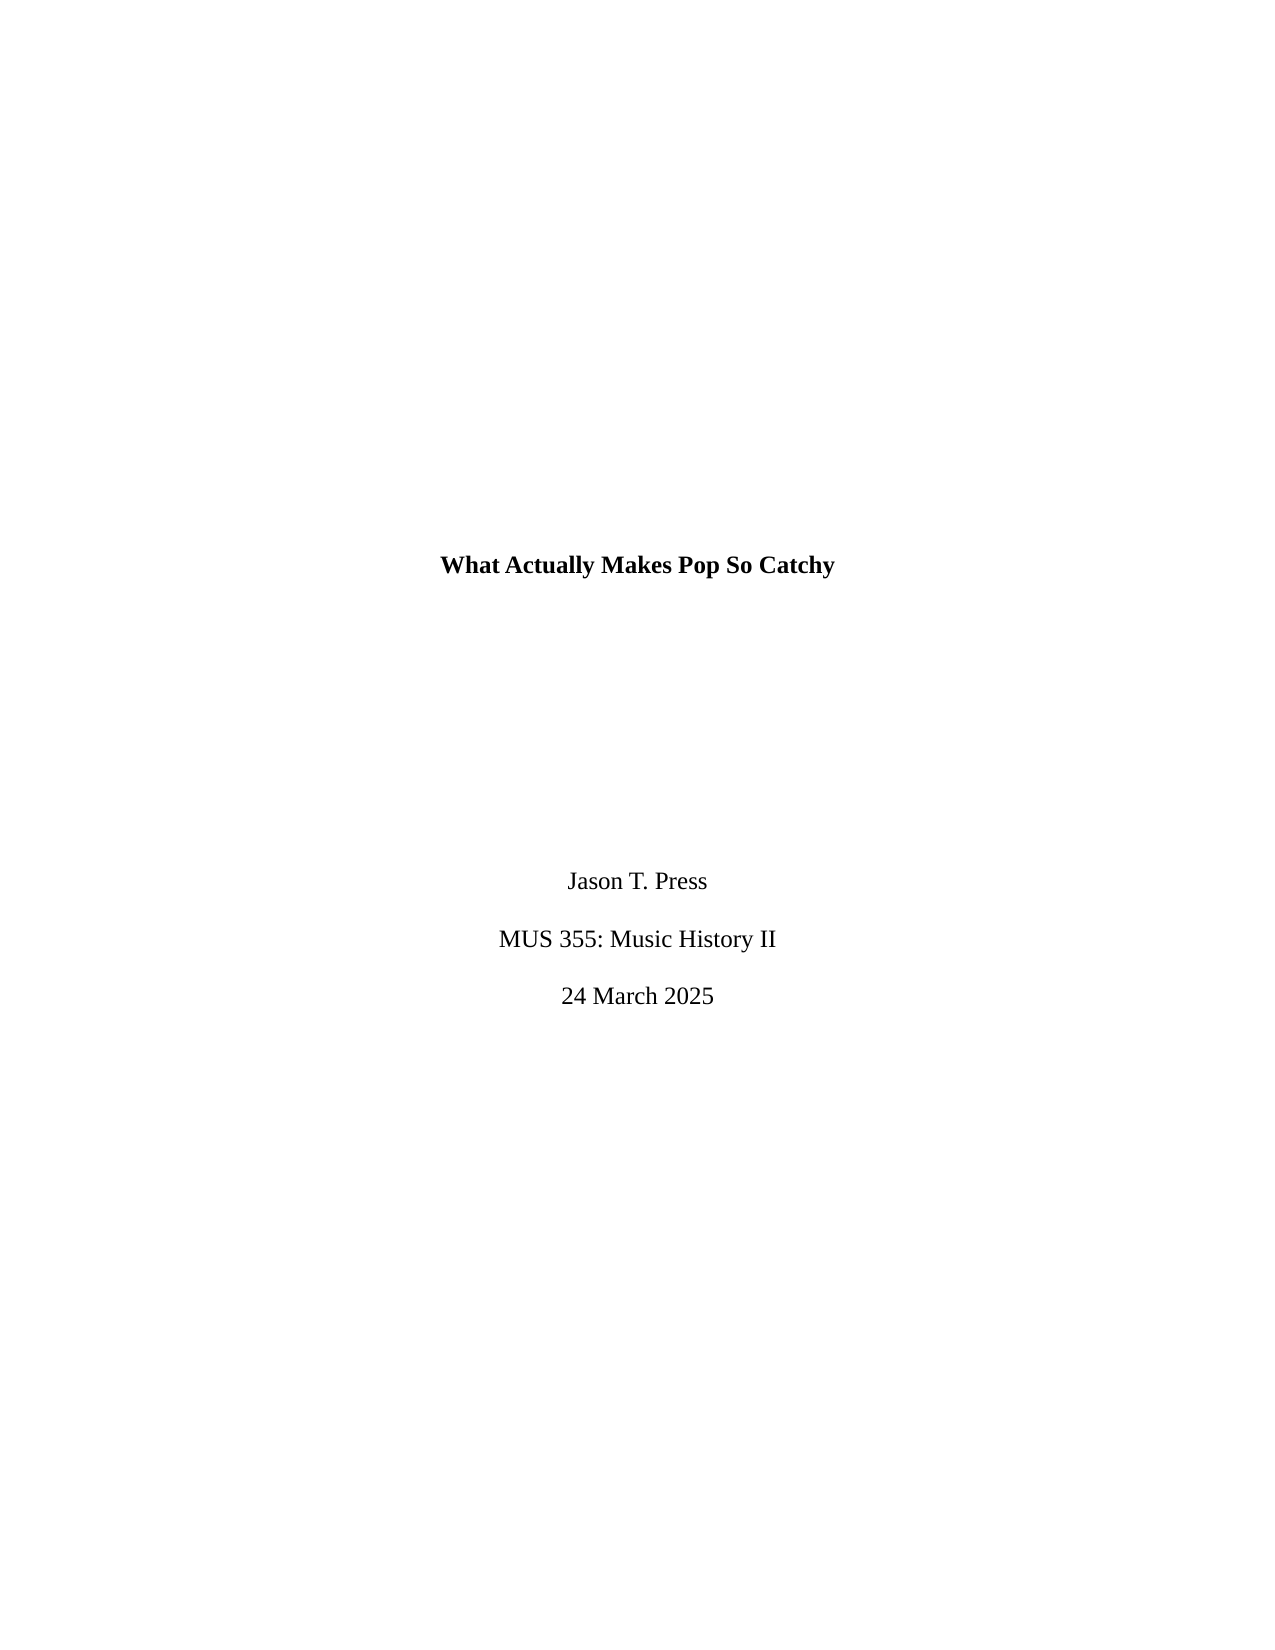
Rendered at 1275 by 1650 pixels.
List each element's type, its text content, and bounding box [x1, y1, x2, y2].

text 24 March 2025 [118, 981, 1157, 1010]
text What Actually Makes Pop So Catchy [118, 550, 1157, 579]
text MUS 355: Music History II [118, 924, 1157, 953]
text Jason T. Press [118, 866, 1157, 895]
